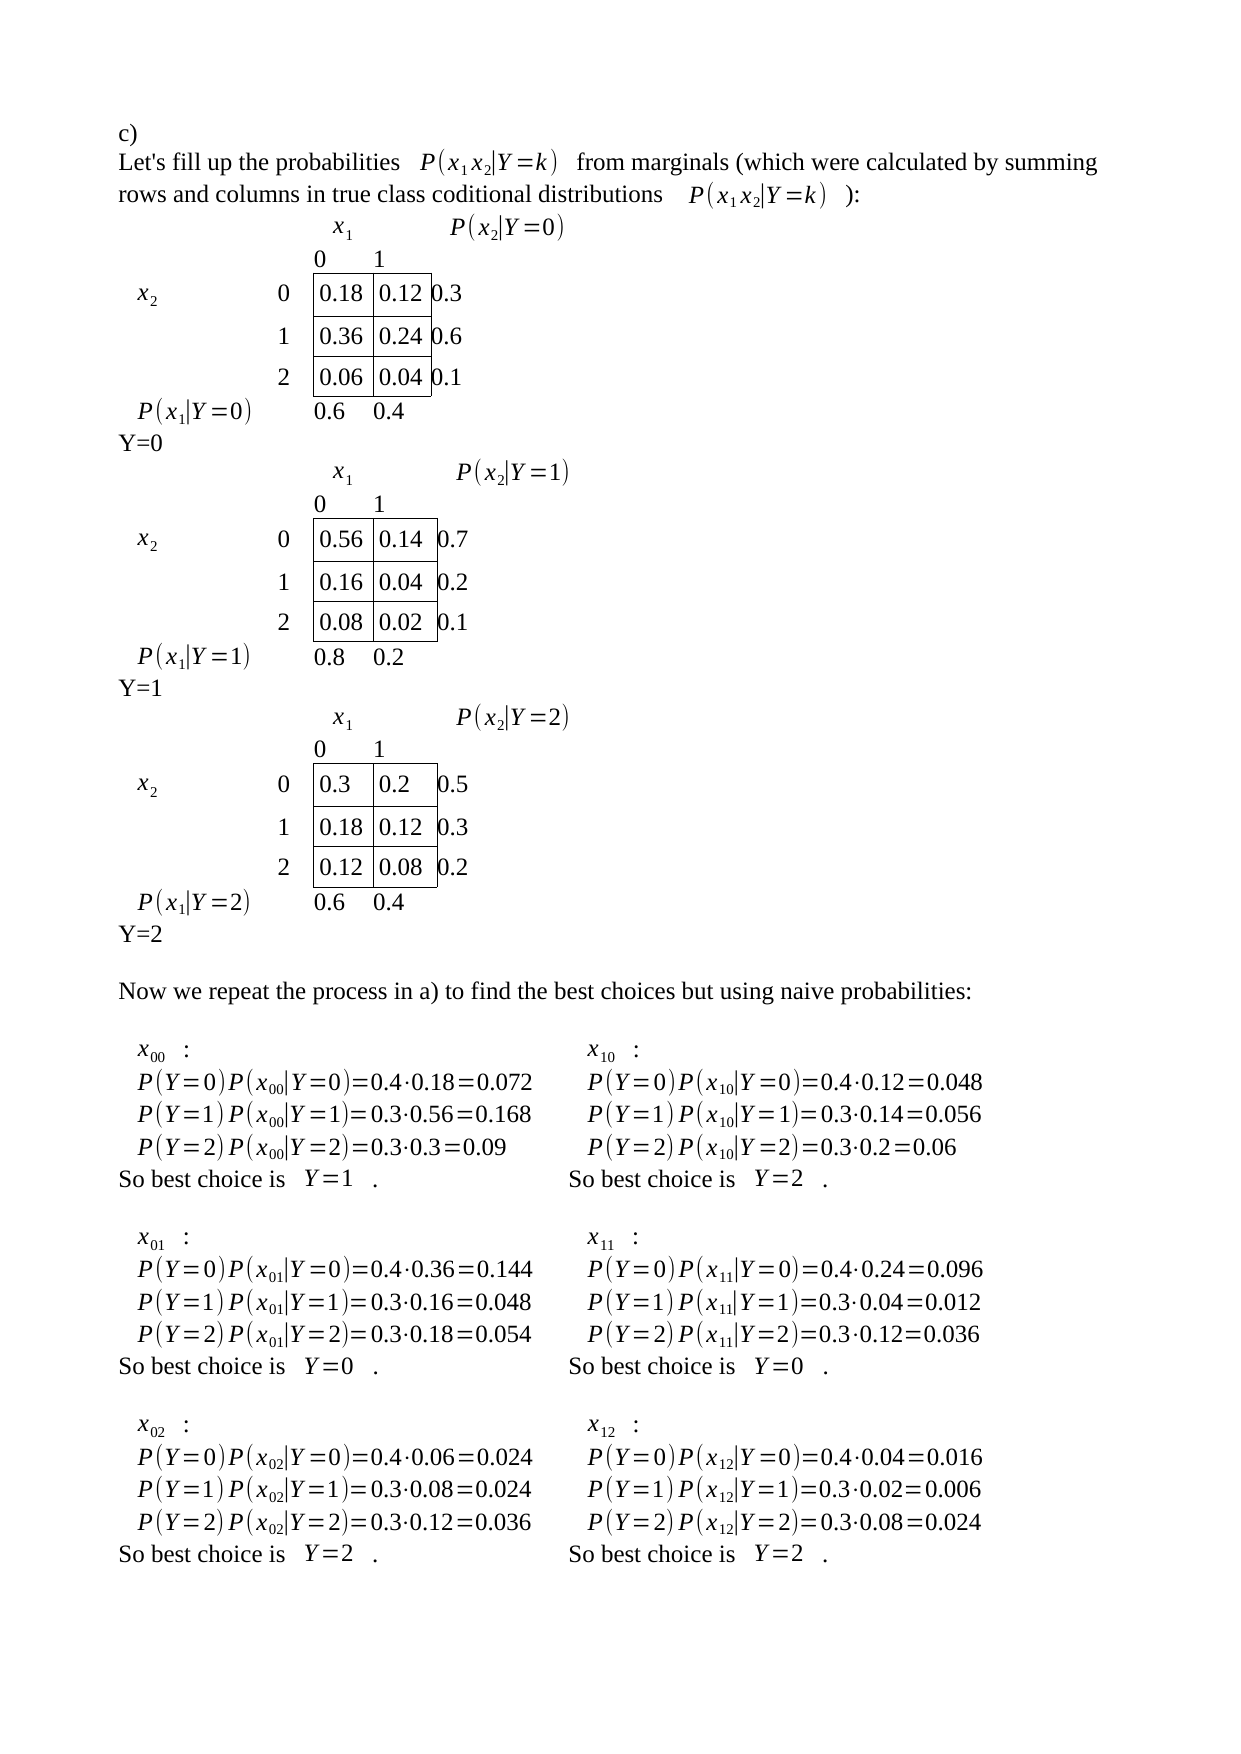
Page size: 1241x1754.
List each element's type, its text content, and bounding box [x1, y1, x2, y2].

table_cell 0.2 [438, 846, 585, 887]
table_cell [118, 396, 277, 428]
table_cell 0.12 [374, 807, 437, 846]
table_cell 0 [278, 518, 313, 561]
table_cell 0 [314, 244, 373, 273]
table_cell 0.18 [314, 807, 373, 846]
table_cell 2 [278, 846, 313, 887]
table_cell [437, 641, 585, 673]
table_cell 0.6 [432, 316, 585, 356]
table_header [118, 457, 277, 489]
table_cell [118, 887, 277, 919]
table_cell 0.24 [374, 317, 431, 356]
text : : [118, 1221, 1122, 1254]
table_cell 0.14 [374, 519, 437, 561]
table_header [431, 212, 585, 244]
table_header [278, 212, 313, 244]
text Now we repeat the process in a) to find the best choices but using naive probabilities: [118, 976, 1122, 1005]
table_cell [118, 518, 277, 561]
text Let's fill up the probabilitiesfrom marginals (which were calculated by summing rows and columns in true class coditional distributions ): [118, 147, 1122, 212]
table_cell 0.36 [314, 317, 373, 356]
table_cell 1 [373, 734, 437, 763]
table_cell [278, 396, 313, 428]
table_cell 0.2 [373, 642, 437, 673]
table_cell 0 [278, 273, 313, 316]
table_header [314, 212, 373, 244]
table_header [314, 702, 373, 734]
table_cell [118, 273, 277, 316]
table_cell 0.5 [438, 763, 585, 806]
table_cell 0.56 [314, 519, 373, 561]
table_cell 0 [314, 489, 373, 518]
table_cell 0.08 [314, 602, 373, 641]
table_cell [437, 489, 585, 518]
table_cell 2 [278, 356, 313, 396]
table_cell 0.8 [314, 642, 373, 673]
table_header [278, 457, 313, 489]
table_cell [118, 846, 277, 887]
table_cell [118, 734, 277, 763]
table_cell 0.6 [314, 397, 373, 428]
table_cell 0.1 [432, 356, 585, 396]
table_cell [278, 887, 313, 919]
table_cell 1 [278, 316, 313, 356]
table_cell [278, 489, 313, 518]
table_cell [118, 356, 277, 396]
table_cell 0.2 [374, 764, 437, 806]
table_header [373, 457, 437, 489]
text : : [118, 1409, 1122, 1441]
table_cell 1 [278, 561, 313, 601]
table_header [118, 212, 277, 244]
table_header [314, 457, 373, 489]
table_cell 0.02 [374, 602, 437, 641]
table_cell [278, 734, 313, 763]
table_cell [118, 641, 277, 673]
table_cell [118, 316, 277, 356]
text Y=2 [118, 919, 1122, 947]
table_cell [278, 244, 313, 273]
table_cell [118, 489, 277, 518]
table_cell [431, 244, 585, 273]
table_cell [118, 601, 277, 641]
table_cell 0.4 [373, 397, 431, 428]
table_cell 0.2 [438, 561, 585, 601]
table_cell 0.12 [374, 274, 431, 316]
table_header [437, 457, 585, 489]
table_cell 0 [314, 734, 373, 763]
table_cell 0.7 [438, 518, 585, 561]
table_cell 1 [278, 806, 313, 846]
table_cell [118, 561, 277, 601]
text So best choice is. So best choice is. [118, 1539, 1122, 1567]
table_header [373, 212, 431, 244]
table_header [278, 702, 313, 734]
text So best choice is. So best choice is. [118, 1351, 1122, 1380]
text : : [118, 1034, 1122, 1066]
table_cell [431, 396, 585, 428]
table_cell 1 [373, 244, 431, 273]
table_header [118, 702, 277, 734]
table_cell [437, 734, 585, 763]
table_header [437, 702, 585, 734]
table_cell 0.4 [373, 888, 437, 919]
table_cell 0.3 [314, 764, 373, 806]
table_cell 1 [373, 489, 437, 518]
table_cell [118, 244, 277, 273]
table_cell 0.3 [438, 806, 585, 846]
table_cell 0.12 [314, 847, 373, 887]
table_cell 0.3 [432, 273, 585, 316]
table_cell [118, 806, 277, 846]
table_cell 0.08 [374, 847, 437, 887]
table_cell [437, 887, 585, 919]
text So best choice is. So best choice is. [118, 1164, 1122, 1192]
table_cell [118, 763, 277, 806]
table_cell 0.6 [314, 888, 373, 919]
table_header [373, 702, 437, 734]
text Y=0 [118, 428, 1122, 457]
table_cell 0.18 [314, 274, 373, 316]
table_cell 0 [278, 763, 313, 806]
table_cell 0.04 [374, 562, 437, 601]
table_cell 0.16 [314, 562, 373, 601]
table_cell 0.04 [374, 357, 431, 396]
table_cell 0.1 [438, 601, 585, 641]
table_cell [278, 641, 313, 673]
text c) [118, 118, 1122, 147]
table_cell 2 [278, 601, 313, 641]
text Y=1 [118, 673, 1122, 702]
table_cell 0.06 [314, 357, 373, 396]
